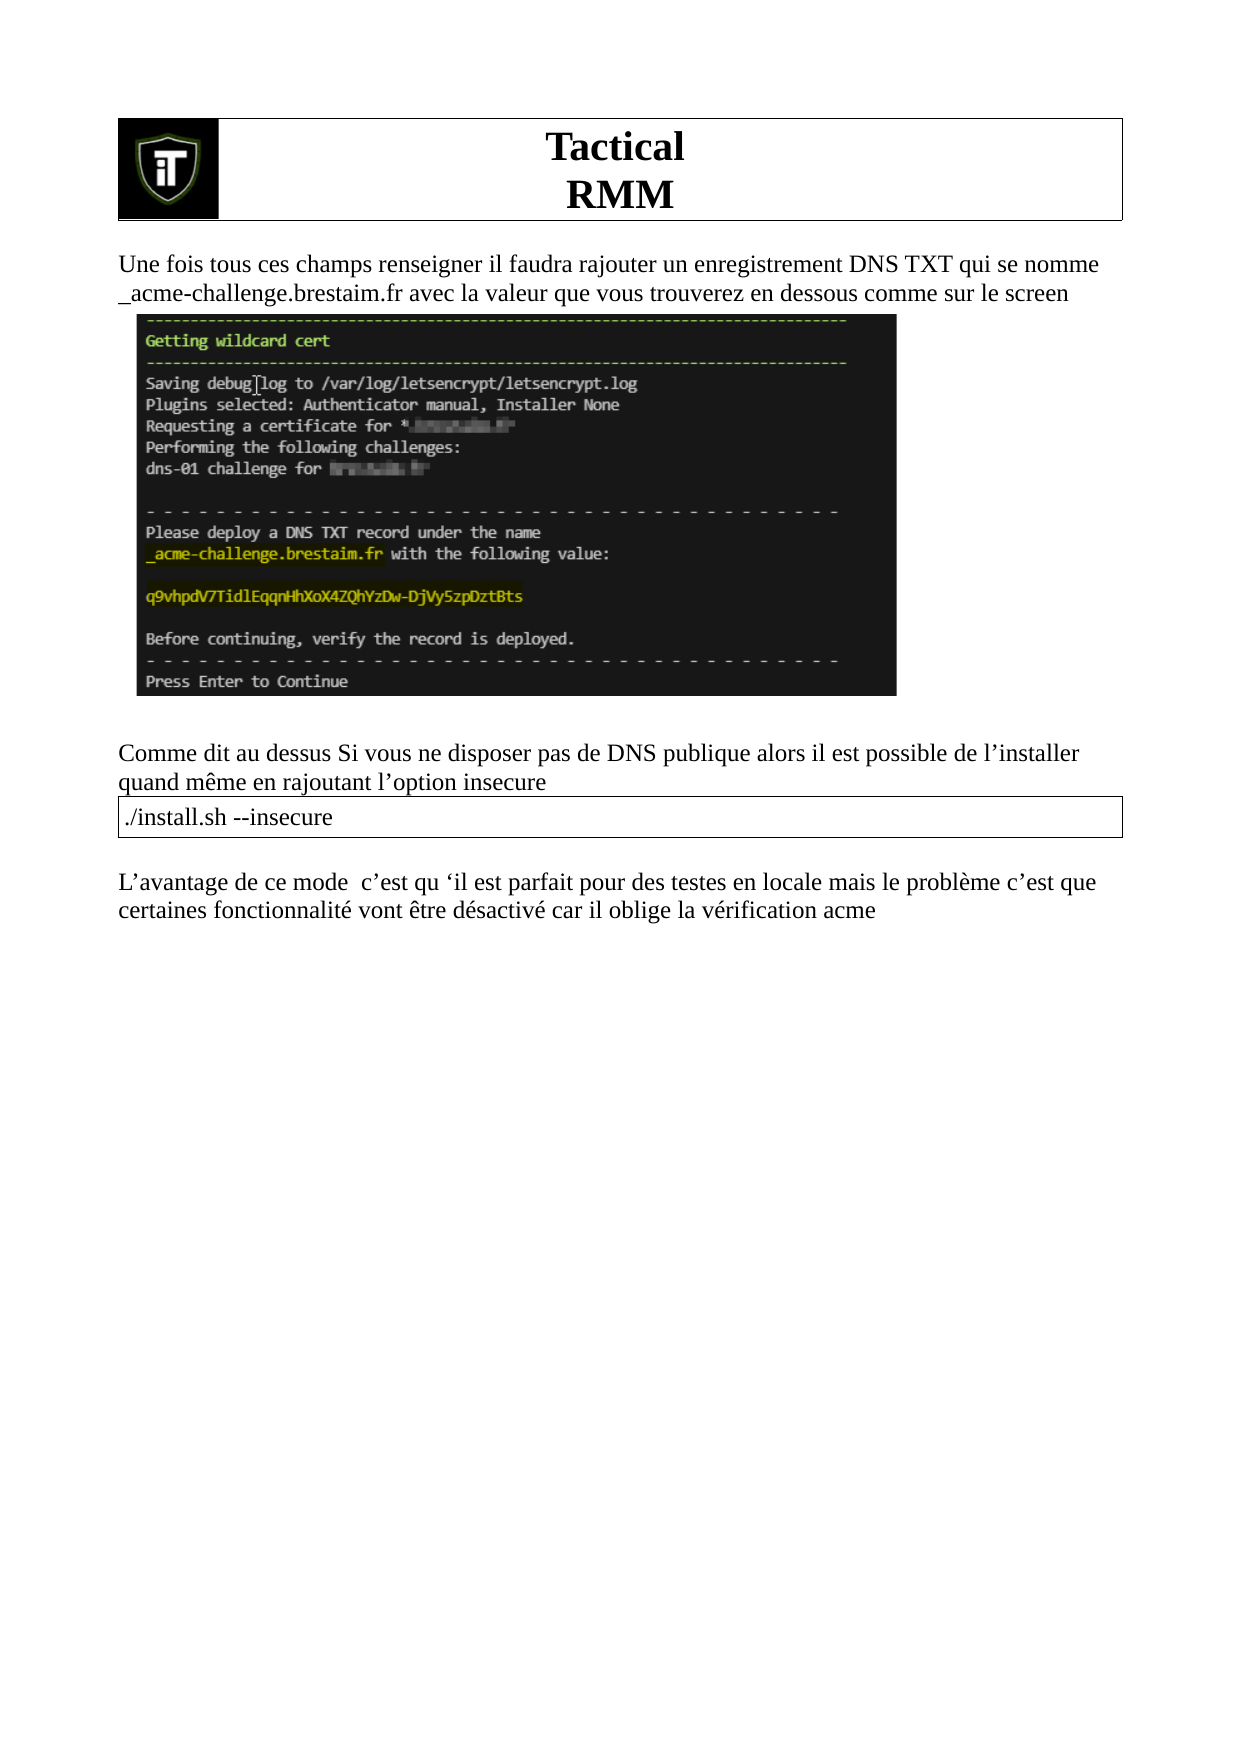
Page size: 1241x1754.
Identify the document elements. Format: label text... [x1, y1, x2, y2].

table_header ./install.sh --insecure [119, 797, 1122, 837]
picture [136, 314, 897, 696]
text L’avantage de ce mode c’est qu ‘il est parfait pour des testes en locale mais le problème c’est que certaines fonctionnalité vont être désactivé car il oblige la vérification acme [118, 867, 1122, 924]
text Une fois tous ces champs renseigner il faudra rajouter un enregistrement DNS TXT qui se nomme [118, 249, 1122, 278]
text Comme dit au dessus Si vous ne disposer pas de DNS publique alors il est possible de l’installer quand même en rajoutant l’option insecure [118, 738, 1122, 796]
picture [118, 118, 219, 219]
text _acme-challenge.brestaim.fr avec la valeur que vous trouverez en dessous comme sur le screen [118, 278, 1122, 307]
